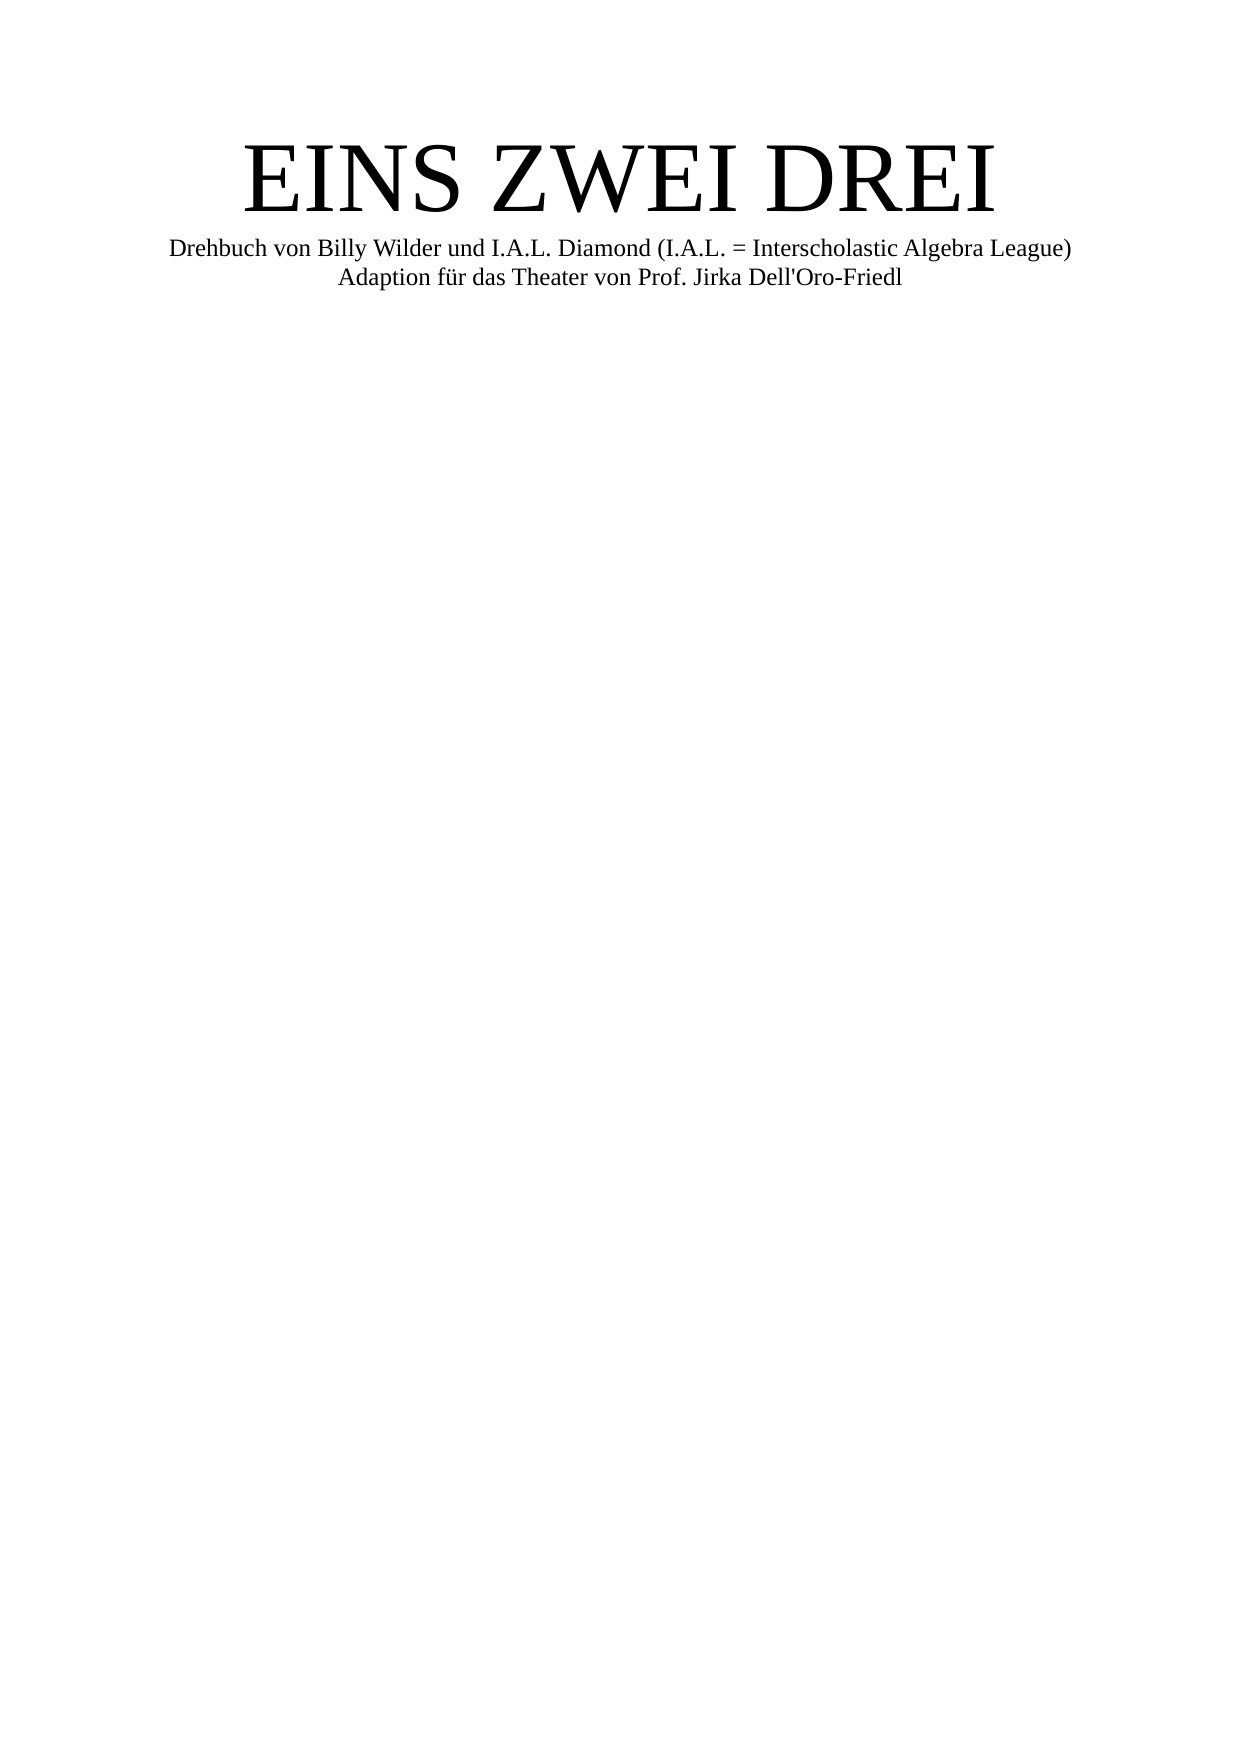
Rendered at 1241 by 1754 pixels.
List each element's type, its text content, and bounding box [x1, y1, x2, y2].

text Drehbuch von Billy Wilder und I.A.L. Diamond (I.A.L. = Interscholastic Algebra League) [118, 233, 1122, 262]
text EINS ZWEI DREI [118, 118, 1122, 233]
text Adaption für das Theater von Prof. Jirka Dell'Oro-Friedl [118, 262, 1122, 291]
